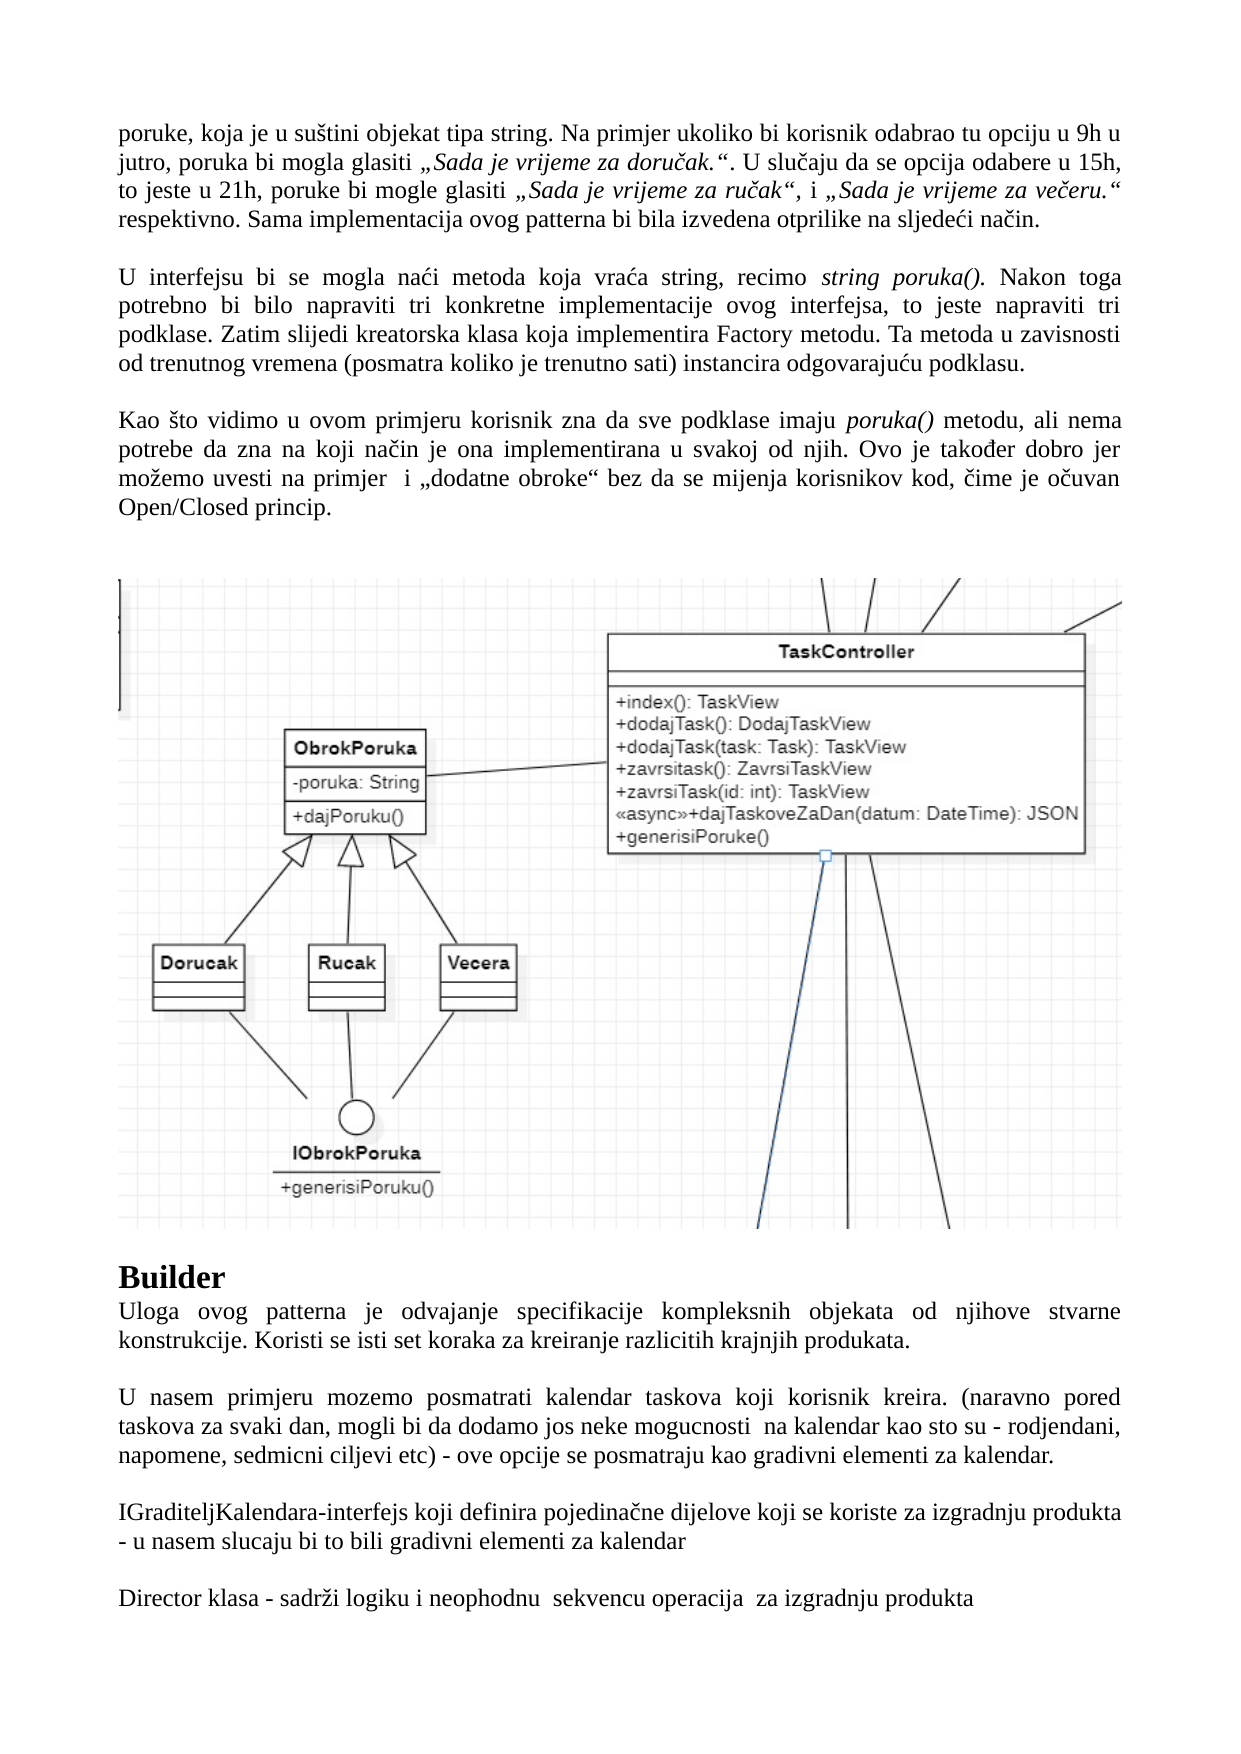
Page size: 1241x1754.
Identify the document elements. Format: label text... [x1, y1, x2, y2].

text Director klasa - sadrži logiku i neophodnu sekvencu operacija za izgradnju produkta [118, 1583, 1122, 1612]
text U interfejsu bi se mogla naći metoda koja vraća string, recimo string poruka(). Nakon toga potrebno bi bilo napraviti tri konkretne implementacije ovog interfejsa, to jeste napraviti tri podklase. Zatim slijedi kreatorska klasa koja implementira Factory metodu. Ta metoda u zavisnosti od trenutnog vremena (posmatra koliko je trenutno sati) instancira odgovarajuću podklasu. [118, 262, 1122, 377]
text IGraditeljKalendara-interfejs koji definira pojedinačne dijelove koji se koriste za izgradnju produkta - u nasem slucaju bi to bili gradivni elementi za kalendar [118, 1497, 1122, 1555]
text poruke, koja je u suštini objekat tipa string. Na primjer ukoliko bi korisnik odabrao tu opciju u 9h u jutro, poruka bi mogla glasiti „Sada je vrijeme za doručak.“. U slučaju da se opcija odabere u 15h, to jeste u 21h, poruke bi mogle glasiti „Sada je vrijeme za ručak“, i „Sada je vrijeme za večeru.“ respektivno. Sama implementacija ovog patterna bi bila izvedena otprilike na sljedeći način. [118, 118, 1122, 233]
text Kao što vidimo u ovom primjeru korisnik zna da sve podklase imaju poruka() metodu, ali nema potrebe da zna na koji način je ona implementirana u svakoj od njih. Ovo je također dobro jer možemo uvesti na primjer i „dodatne obroke“ bez da se mijenja korisnikov kod, čime je očuvan Open/Closed princip. [118, 406, 1122, 521]
text Builder [118, 1258, 1122, 1296]
text U nasem primjeru mozemo posmatrati kalendar taskova koji korisnik kreira. (naravno pored taskova za svaki dan, mogli bi da dodamo jos neke mogucnosti na kalendar kao sto su - rodjendani, napomene, sedmicni ciljevi etc) - ove opcije se posmatraju kao gradivni elementi za kalendar. [118, 1382, 1122, 1468]
text Uloga ovog patterna je odvajanje specifikacije kompleksnih objekata od njihove stvarne konstrukcije. Koristi se isti set koraka za kreiranje razlicitih krajnjih produkata. [118, 1296, 1122, 1353]
